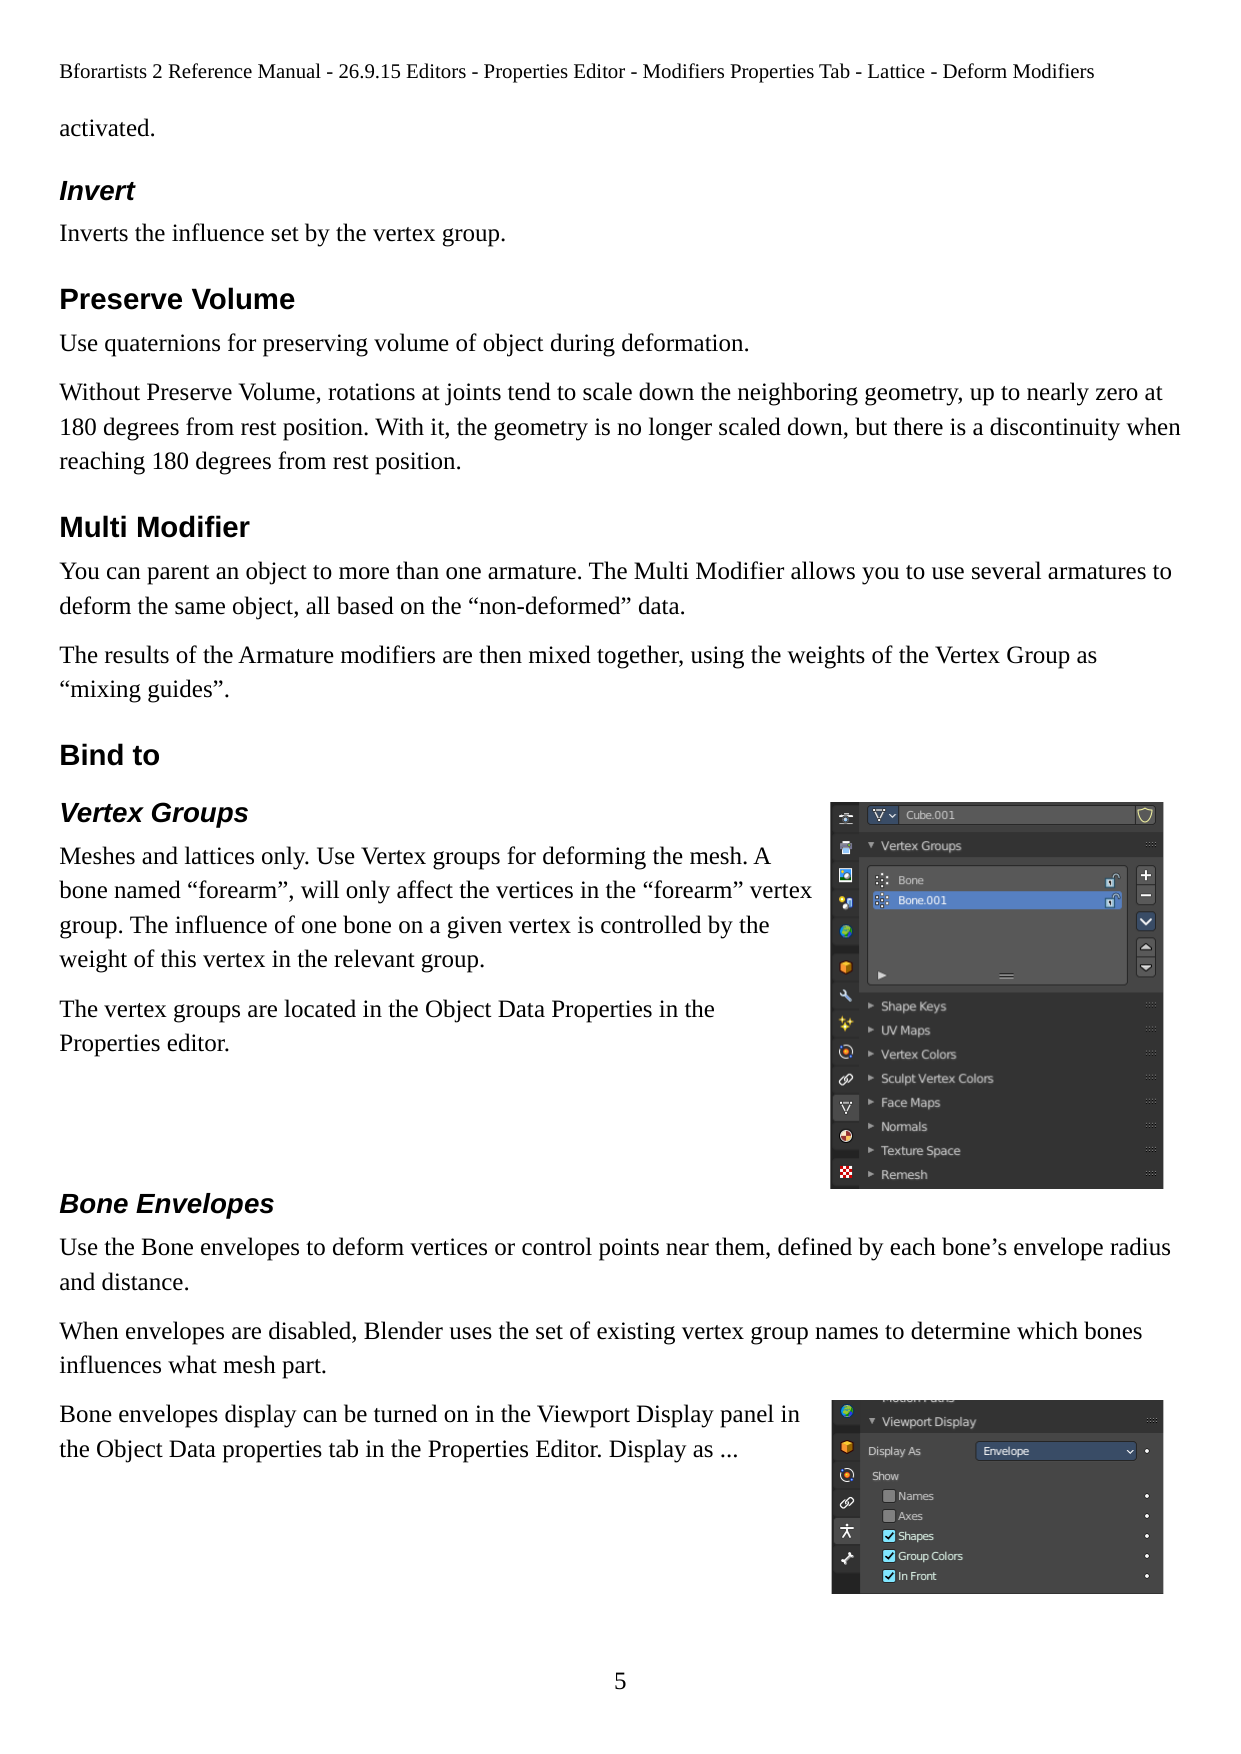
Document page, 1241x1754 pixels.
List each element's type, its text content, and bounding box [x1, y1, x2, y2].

text Inverts the influence set by the vertex group. [59, 218, 1181, 247]
subtitle Invert [59, 174, 1181, 206]
text When envelopes are disabled, Blender uses the set of existing vertex group names to determine which bones influences what mesh part. [59, 1316, 1181, 1379]
picture [831, 1400, 1164, 1594]
picture [830, 802, 1164, 1189]
text Use the Bone envelopes to deform vertices or control points near them, defined by each bone’s envelope radius and distance. [59, 1232, 1181, 1295]
text You can parent an object to more than one armature. The Multi Modifier allows you to use several armatures to deform the same object, all based on the “non-deformed” data. [59, 556, 1181, 619]
text Meshes and lattices only. Use Vertex groups for deforming the mesh. A bone named “forearm”, will only affect the vertices in the “forearm” vertex group. The influence of one bone on a given vertex is controlled by the weight of this vertex in the relevant group. [59, 841, 830, 973]
text The vertex groups are located in the Object Data Properties in the Properties editor. [59, 994, 830, 1057]
subtitle Vertex Groups [59, 797, 1181, 829]
subtitle Preserve Volume [59, 282, 1181, 316]
subtitle Multi Modifier [59, 510, 1181, 544]
subtitle Bone Envelopes [59, 1188, 1181, 1220]
subtitle Bind to [59, 738, 1181, 772]
text activated. [59, 113, 1181, 141]
text Without Preserve Volume, rotations at joints tend to scale down the neighboring geometry, up to nearly zero at 180 degrees from rest position. With it, the geometry is no longer scaled down, but there is a discontinuity when reaching 180 degrees from rest position. [59, 377, 1181, 475]
text Bone envelopes display can be turned on in the Viewport Display panel in the Object Data properties tab in the Properties Editor. Display as ... [59, 1399, 1181, 1462]
text Use quaternions for preserving volume of object during deformation. [59, 328, 1181, 357]
text The results of the Armature modifiers are then mixed together, using the weights of the Vertex Group as “mixing guides”. [59, 640, 1181, 703]
